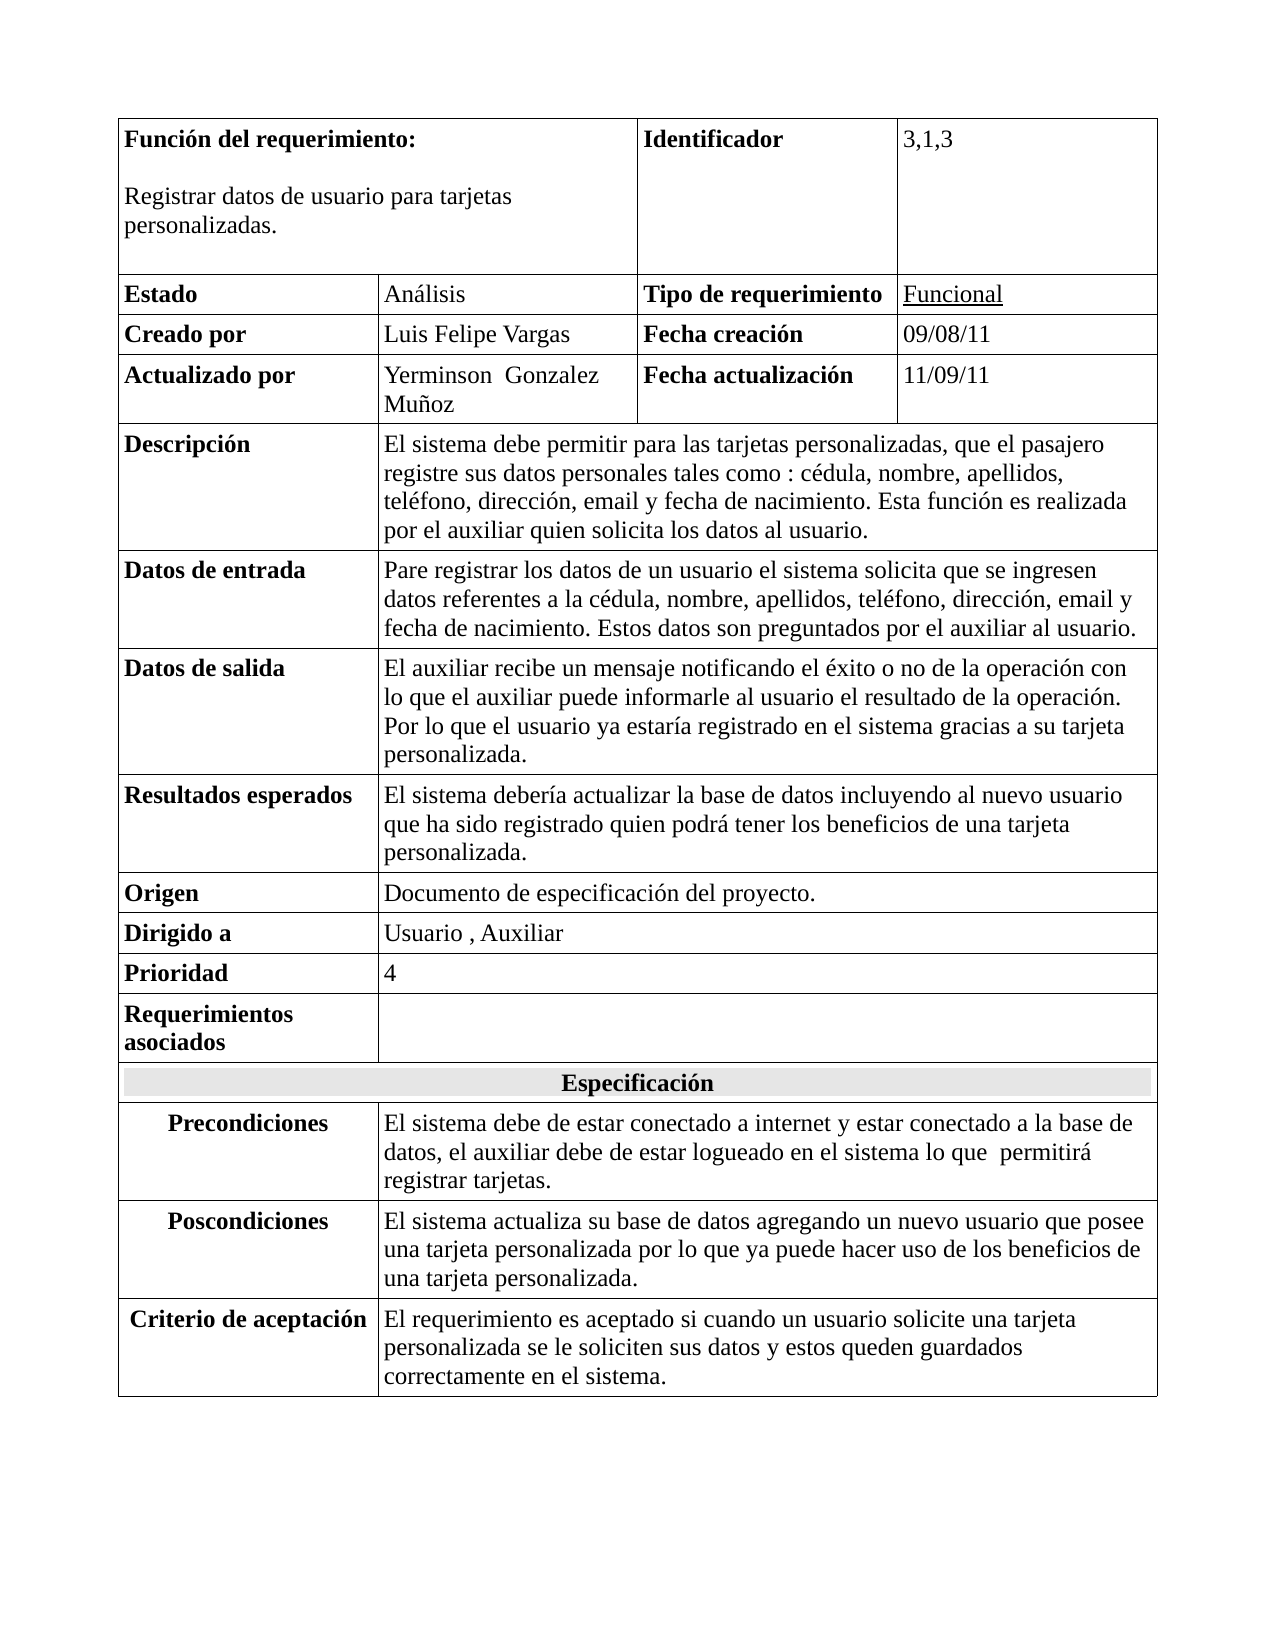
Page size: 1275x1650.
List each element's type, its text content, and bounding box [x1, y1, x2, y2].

table_cell 08/09/11 [898, 315, 1157, 354]
table_cell Dirigido a [119, 913, 378, 952]
table_cell Resultados esperados [119, 775, 378, 872]
table_cell El sistema debe de estar conectado a internet y estar conectado a la base de datos, el auxiliar debe de estar logueado en el sistema lo que permitirá registrar tarjetas. [379, 1103, 1157, 1200]
table_cell Prioridad [119, 954, 378, 993]
table_cell Análisis [379, 275, 637, 314]
table_cell Usuario , Auxiliar [379, 913, 1157, 952]
table_cell Descripción [119, 424, 378, 550]
table_cell El requerimiento es aceptado si cuando un usuario solicite una tarjeta personalizada se le soliciten sus datos y estos queden guardados correctamente en el sistema. [379, 1299, 1157, 1396]
table_cell Poscondiciones [119, 1201, 378, 1298]
table_cell Creado por [119, 315, 378, 354]
table_cell Datos de entrada [119, 551, 378, 647]
table_cell Origen [119, 873, 378, 912]
table_cell Fecha creación [638, 315, 897, 354]
table_cell Estado [119, 275, 378, 314]
table_cell El sistema debe permitir para las tarjetas personalizadas, que el pasajero registre sus datos personales tales como : cédula, nombre, apellidos, teléfono, dirección, email y fecha de nacimiento. Esta función es realizada por el auxiliar quien solicita los datos al usuario. [379, 424, 1157, 550]
table_cell Funcional [898, 275, 1157, 314]
table_cell Datos de salida [119, 649, 378, 774]
table_cell Yerminson Gonzalez Muñoz [379, 355, 637, 423]
table_cell Luis Felipe Vargas [379, 315, 637, 354]
table_cell Actualizado por [119, 355, 378, 423]
table_header 3,1,3 [898, 119, 1157, 273]
table_cell Pare registrar los datos de un usuario el sistema solicita que se ingresen datos referentes a la cédula, nombre, apellidos, teléfono, dirección, email y fecha de nacimiento. Estos datos son preguntados por el auxiliar al usuario. [379, 551, 1157, 647]
table_header Función del requerimiento: Registrar datos de usuario para tarjetas personalizadas. [119, 119, 637, 273]
table_cell 11/09/11 [898, 355, 1157, 423]
table_cell Tipo de requerimiento [638, 275, 897, 314]
table_cell El sistema debería actualizar la base de datos incluyendo al nuevo usuario que ha sido registrado quien podrá tener los beneficios de una tarjeta personalizada. [379, 775, 1157, 872]
table_cell El auxiliar recibe un mensaje notificando el éxito o no de la operación con lo que el auxiliar puede informarle al usuario el resultado de la operación. Por lo que el usuario ya estaría registrado en el sistema gracias a su tarjeta personalizada. [379, 649, 1157, 774]
table_cell Especificación [119, 1063, 1157, 1102]
table_header Identificador [638, 119, 897, 273]
table_cell Requerimientos asociados [119, 994, 378, 1062]
table_cell Criterio de aceptación [119, 1299, 378, 1396]
table_cell Fecha actualización [638, 355, 897, 423]
table_cell Documento de especificación del proyecto. [379, 873, 1157, 912]
table_cell [379, 994, 1157, 1062]
table_cell Precondiciones [119, 1103, 378, 1200]
table_cell El sistema actualiza su base de datos agregando un nuevo usuario que posee una tarjeta personalizada por lo que ya puede hacer uso de los beneficios de una tarjeta personalizada. [379, 1201, 1157, 1298]
table_cell 4 [379, 954, 1157, 993]
